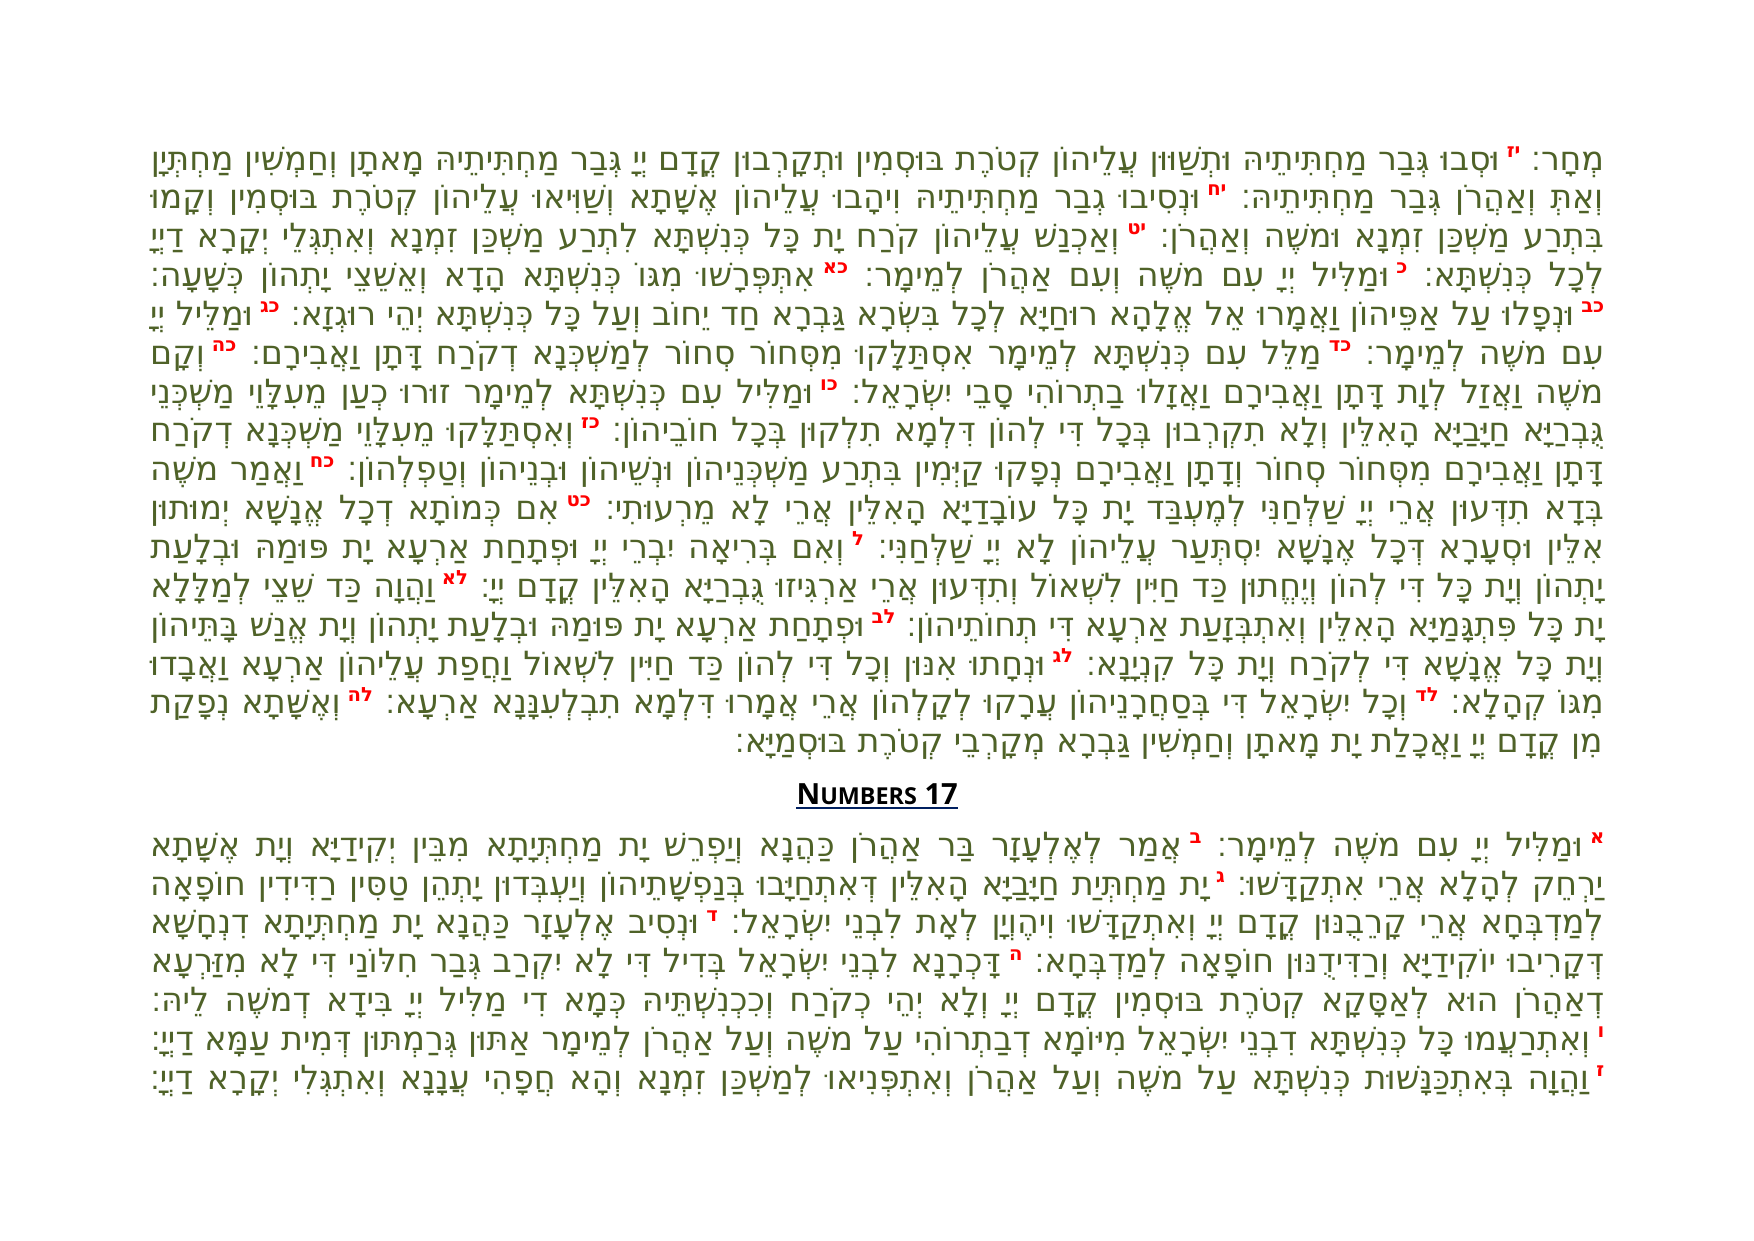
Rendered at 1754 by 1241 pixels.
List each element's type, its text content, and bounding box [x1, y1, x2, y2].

text Numbers 17 [150, 773, 1604, 813]
text מְחָר׃ יז וּסְבוּ גְּבַר מַחְתִּיתֵיהּ וּתְשַׁוּוּן עֲלֵיהוֹן קְטֹרֶת בּוּסְמִין וּתְקָרְבוּן קֳדָם יְיָ גְּבַר מַחְתִּיתֵיהּ מָאתָן וְחַמְשִׁין מַחְתְּיָן וְאַתְּ וְאַהֲרֹן גְּבַר מַחְתִּיתֵיהּ׃ יח וּנְסִיבוּ גְבַר מַחְתִּיתֵיהּ וִיהָבוּ עֲלֵיהוֹן אֶשָּׁתָא וְשַׁוִּיאוּ עֲלֵיהוֹן קְטֹרֶת בּוּסְמִין וְקָמוּ בִּתְרַע מַשְׁכַּן זִמְנָא וּמשֶׁה וְאַהֲרֹן׃ יט וְאַכְנַשׁ עֲלֵיהוֹן קֹרַח יָת כָּל כְּנִשְׁתָּא לִתְרַע מַשְׁכַּן זִמְנָא וְאִתְגְּלֵי יְקָרָא דַיְיָ לְכָל כְּנִשְׁתָּא׃ כ וּמַלִּיל יְיָ עִם משֶׁה וְעִם אַהֲרֹן לְמֵימָר׃ כא אִתְּפְּרָשׁוּ מִגּוֹ כְּנִשְׁתָּא הָדָא וְאֵשֵׁצֵי יָתְהוֹן כְּשָׁעָה׃ כב וּנְפָלוּ עַל אַפֵּיהוֹן וַאֲמָרוּ אֵל אֱלָהָא רוּחַיָּא לְכָל בִּשְׂרָא גַּבְרָא חַד יֵחוֹב וְעַל כָּל כְּנִשְׁתָּא יְהֵי רוּגְזָא׃ כג וּמַלֵּיל יְיָ עִם משֶׁה לְמֵימָר׃ כד מַלֵּל עִם כְּנִשְׁתָּא לְמֵימָר אִסְתַּלָּקוּ מִסְּחוֹר סְחוֹר לְמַשְׁכְּנָא דְקֹרַח דָּתָן וַאֲבִירָם׃ כה וְקָם משֶׁה וַאֲזַל לְוָת דָּתָן וַאֲבִירָם וַאֲזָלוּ בַתְרוֹהִי סָבֵי יִשְׂרָאֵל׃ כו וּמַלִּיל עִם כְּנִשְׁתָּא לְמֵימָר זוּרוּ כְעַן מֵעִלָּוֵי מַשְׁכְּנֵי גֻּבְרַיָּא חַיָּבַיָּא הָאִלֵּין וְלָא תִקְרְבוּן בְּכָל דִּי לְהוֹן דִּלְמָא תִלְקוּן בְּכָל חוֹבֵיהוֹן׃ כז וְאִסְתַּלָּקוּ מֵעִלָּוֵי מַשְׁכְּנָא דְקֹרַח דָּתָן וַאֲבִירָם מִסְּחוֹר סְחוֹר וְדָתָן וַאֲבִירָם נְפָקוּ קַיְּמִין בִּתְרַע מַשְׁכְּנֵיהוֹן וּנְשֵׁיהוֹן וּבְנֵיהוֹן וְטַפְלְהוֹן׃ כח וַאֲמַר משֶׁה בְּדָא תִדְּעוּן אֲרֵי יְיָ שַׁלְּחַנִּי לְמֶעְבַּד יָת כָּל עוֹבָדַיָּא הָאִלֵּין אֲרֵי לָא מֵרְעוּתִי׃ כט אִם כְּמוֹתָא דְכָל אֱנָשָׁא יְמוּתוּן אִלֵּין וּסְעָרָא דְּכָל אֶנָשָׁא יִסְתְּעַר עֲלֵיהוֹן לָא יְיָ שַׁלְּחַנִּי׃ ל וְאִם בְּרִיאָה יִבְרֵי יְיָ וּפְתָחַת אַרְעָא יָת פּוּמַהּ וּבְלָעַת יָתְהוֹן וְיָת כָּל דִּי לְהוֹן וְיֶחֱתוּן כַּד חַיִּין לִשְׁאוֹל וְתִדְּעוּן אֲרֵי אַרְגִּיזוּ גֻּבְרַיָּא הָאִלֵּין קֳדָם יְיָ׃ לא וַהֲוָה כַּד שֵׁצֵי לְמַלָּלָא יָת כָּל פִּתְגָּמַיָּא הָאִלֵּין וְאִתְבְּזָעַת אַרְעָא דִּי תְחוֹתֵיהוֹן׃ לב וּפְתָחַת אַרְעָא יָת פּוּמַהּ וּבְלָעַת יָתְהוֹן וְיָת אֱנַשׁ בָּתֵּיהוֹן וְיָת כָּל אֱנָשָׁא דִּי לְקֹרַח וְיָת כָּל קִנְיָנָא׃ לג וּנְחָתוּ אִנּוּן וְכָל דִּי לְהוֹן כַּד חַיִּין לִשְׁאוֹל וַחֲפַת עֲלֵיהוֹן אַרְעָא וַאֲבָדוּ מִגּוֹ קְהָלָא׃ לד וְכָל יִשְׂרָאֵל דִּי בְּסַחֲרָנֵיהוֹן עֲרָקוּ לְקָלְהוֹן אֲרֵי אֲמָרוּ דִּלְמָא תִבְלְעִנָּנָא אַרְעָא׃ לה וְאֶשָּׁתָא נְפָקַת מִן קֳדָם יְיָ וַאֲכָלַת יָת מָאתָן וְחַמְשִׁין גַּבְרָא מְקָרְבֵי קְטֹרֶת בּוּסְמַיָּא׃ [150, 139, 1604, 761]
text א וּמַלִּיל יְיָ עִם משֶׁה לְמֵימָר׃ ב אֲמַר לְאֶלְעָזָר בַּר אַהֲרֹן כַּהֲנָא וְיַפְרֵשׁ יָת מַחְתְּיָתָא מִבֵּין יְקִידַיָּא וְיָת אֶשָּׁתָא יַרְחֵק לְהָלָא אֲרֵי אִתְקַדָּשׁוּ׃ ג יָת מַחְתְּיַת חַיָּבַיָּא הָאִלֵּין דְּאִתְחַיָּבוּ בְּנַפְשָׁתֵיהוֹן וְיַעְבְּדוּן יָתְהֵן טַסִּין רַדִּידִין חוֹפָאָה לְמַדְבְּחָא אֲרֵי קָרֵבֻנּוּן קֳדָם יְיָ וְאִתְקַדָּשׁוּ וִיהֶוְיָן לְאָת לִבְנֵי יִשְׂרָאֵל׃ ד וּנְסִיב אֶלְעָזָר כַּהֲנָא יָת מַחְתְּיָתָא דִנְחָשָׁא דְּקָרִיבוּ יוֹקִידַיָּא וְרַדִּידֻנּוּן חוֹפָאָה לְמַדְבְּחָא׃ ה דָּכְרָנָא לִבְנֵי יִשְׂרָאֵל בְּדִיל דִּי לָא יִקְרַב גְּבַר חִלּוֹנַי דִּי לָא מִזַּרְעָא דְאַהֲרֹן הוּא לְאַסָּקָא קְטֹרֶת בּוּסְמִין קֳדָם יְיָ וְלָא יְהֵי כְקֹרַח וְכִכְנִשְׁתֵּיהּ כְּמָא דִי מַלִּיל יְיָ בִּידָא דְמשֶׁה לֵיהּ׃ ו וְאִתְרַעֲמוּ כָּל כְּנִשְׁתָּא דִבְנֵי יִשְׂרָאֵל מִיּוֹמָא דְבַתְרוֹהִי עַל משֶׁה וְעַל אַהֲרֹן לְמֵימָר אַתּוּן גְּרַמְתּוּן דְּמִית עַמָּא דַיְיָ׃ ז וַהֲוָה בְּאִתְכַּנָּשׁוּת כְּנִשְׁתָּא עַל משֶׁה וְעַל אַהֲרֹן וְאִתְפְּנִיאוּ לְמַשְׁכַּן זִמְנָא וְהָא חֲפָהִי עֲנָנָא וְאִתְגְּלִי יְקָרָא דַיְיָ׃ [150, 825, 1604, 1097]
